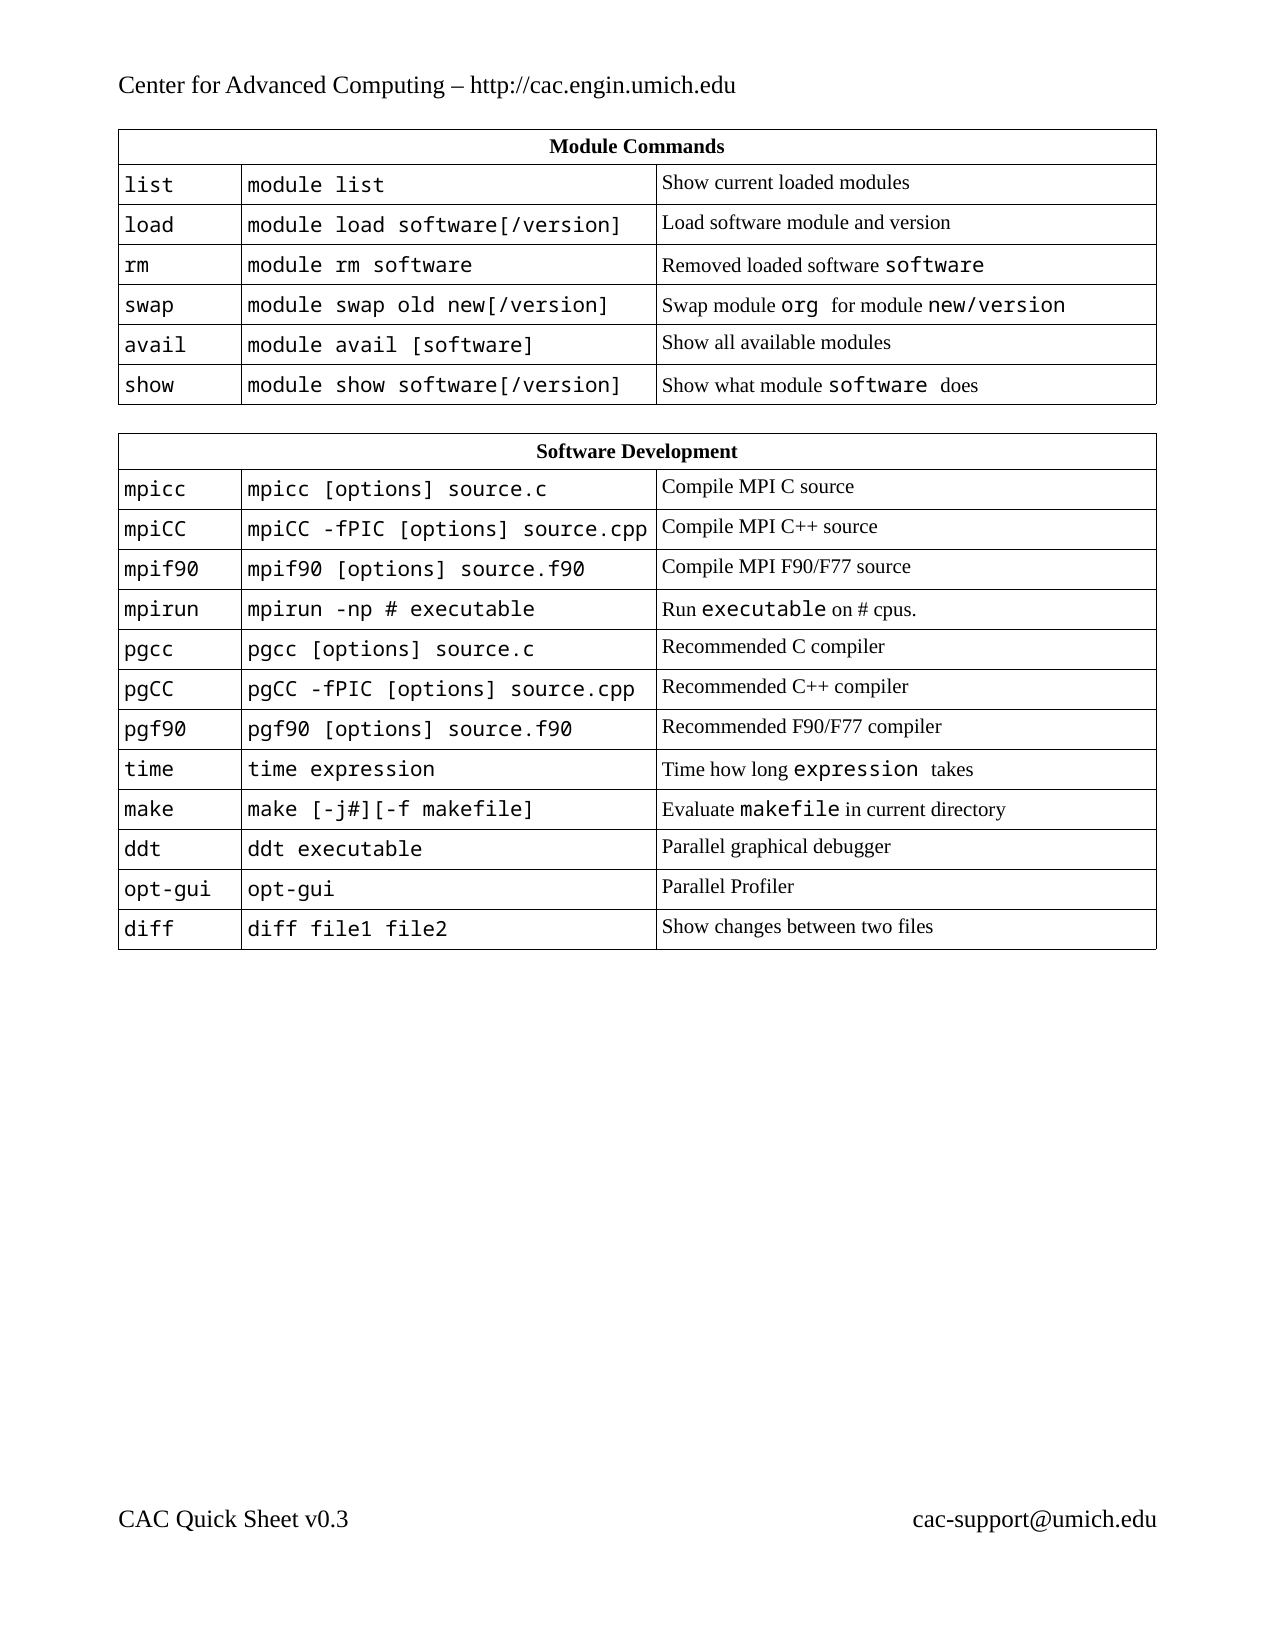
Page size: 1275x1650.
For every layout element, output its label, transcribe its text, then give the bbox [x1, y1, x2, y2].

table_cell mpiCC [119, 510, 241, 549]
table_cell mpirun [119, 590, 241, 629]
table_cell make [-j#][-f makefile] [242, 790, 656, 829]
table_cell Time how long expression takes [657, 750, 1156, 789]
table_cell mpif90 [119, 550, 241, 589]
table_cell show [119, 365, 241, 404]
table_cell diff file1 file2 [242, 910, 656, 949]
table_cell pgcc [119, 630, 241, 669]
table_cell mpif90 [options] source.f90 [242, 550, 656, 589]
table_cell mpirun -np # executable [242, 590, 656, 629]
table_cell Evaluate makefile in current directory [657, 790, 1156, 829]
table_cell Recommended C compiler [657, 630, 1156, 669]
table_header Module Commands [119, 130, 1156, 164]
table_cell Load software module and version [657, 205, 1156, 244]
table_cell module load software[/version] [242, 205, 656, 244]
table_cell diff [119, 910, 241, 949]
table_cell ddt executable [242, 830, 656, 869]
table_cell module avail [software] [242, 325, 656, 364]
table_cell list [119, 165, 241, 204]
table_cell module swap old new[/version] [242, 285, 656, 324]
table_cell time [119, 750, 241, 789]
table_cell Compile MPI C++ source [657, 510, 1156, 549]
table_cell Show all available modules [657, 325, 1156, 364]
table_cell pgcc [options] source.c [242, 630, 656, 669]
table_cell load [119, 205, 241, 244]
table_cell time expression [242, 750, 656, 789]
table_cell module rm software [242, 245, 656, 284]
table_cell Show current loaded modules [657, 165, 1156, 204]
table_cell pgCC -fPIC [options] source.cpp [242, 670, 656, 709]
table_cell opt-gui [119, 870, 241, 909]
table_cell avail [119, 325, 241, 364]
table_cell Recommended F90/F77 compiler [657, 710, 1156, 749]
table_header Software Development [119, 434, 1156, 469]
table_cell module show software[/version] [242, 365, 656, 404]
table_cell swap [119, 285, 241, 324]
table_cell rm [119, 245, 241, 284]
table_cell pgCC [119, 670, 241, 709]
table_cell mpicc [options] source.c [242, 470, 656, 509]
table_cell module list [242, 165, 656, 204]
table_cell make [119, 790, 241, 829]
table_cell ddt [119, 830, 241, 869]
table_cell Compile MPI F90/F77 source [657, 550, 1156, 589]
table_cell Recommended C++ compiler [657, 670, 1156, 709]
table_cell Compile MPI C source [657, 470, 1156, 509]
table_cell Parallel Profiler [657, 870, 1156, 909]
table_cell Show changes between two files [657, 910, 1156, 949]
table_cell pgf90 [119, 710, 241, 749]
table_cell pgf90 [options] source.f90 [242, 710, 656, 749]
table_cell mpicc [119, 470, 241, 509]
table_cell Removed loaded software software [657, 245, 1156, 284]
table_cell opt-gui [242, 870, 656, 909]
table_cell Show what module software does [657, 365, 1156, 404]
table_cell mpiCC -fPIC [options] source.cpp [242, 510, 656, 549]
table_cell Swap module org for module new/version [657, 285, 1156, 324]
table_cell Parallel graphical debugger [657, 830, 1156, 869]
table_cell Run executable on # cpus. [657, 590, 1156, 629]
